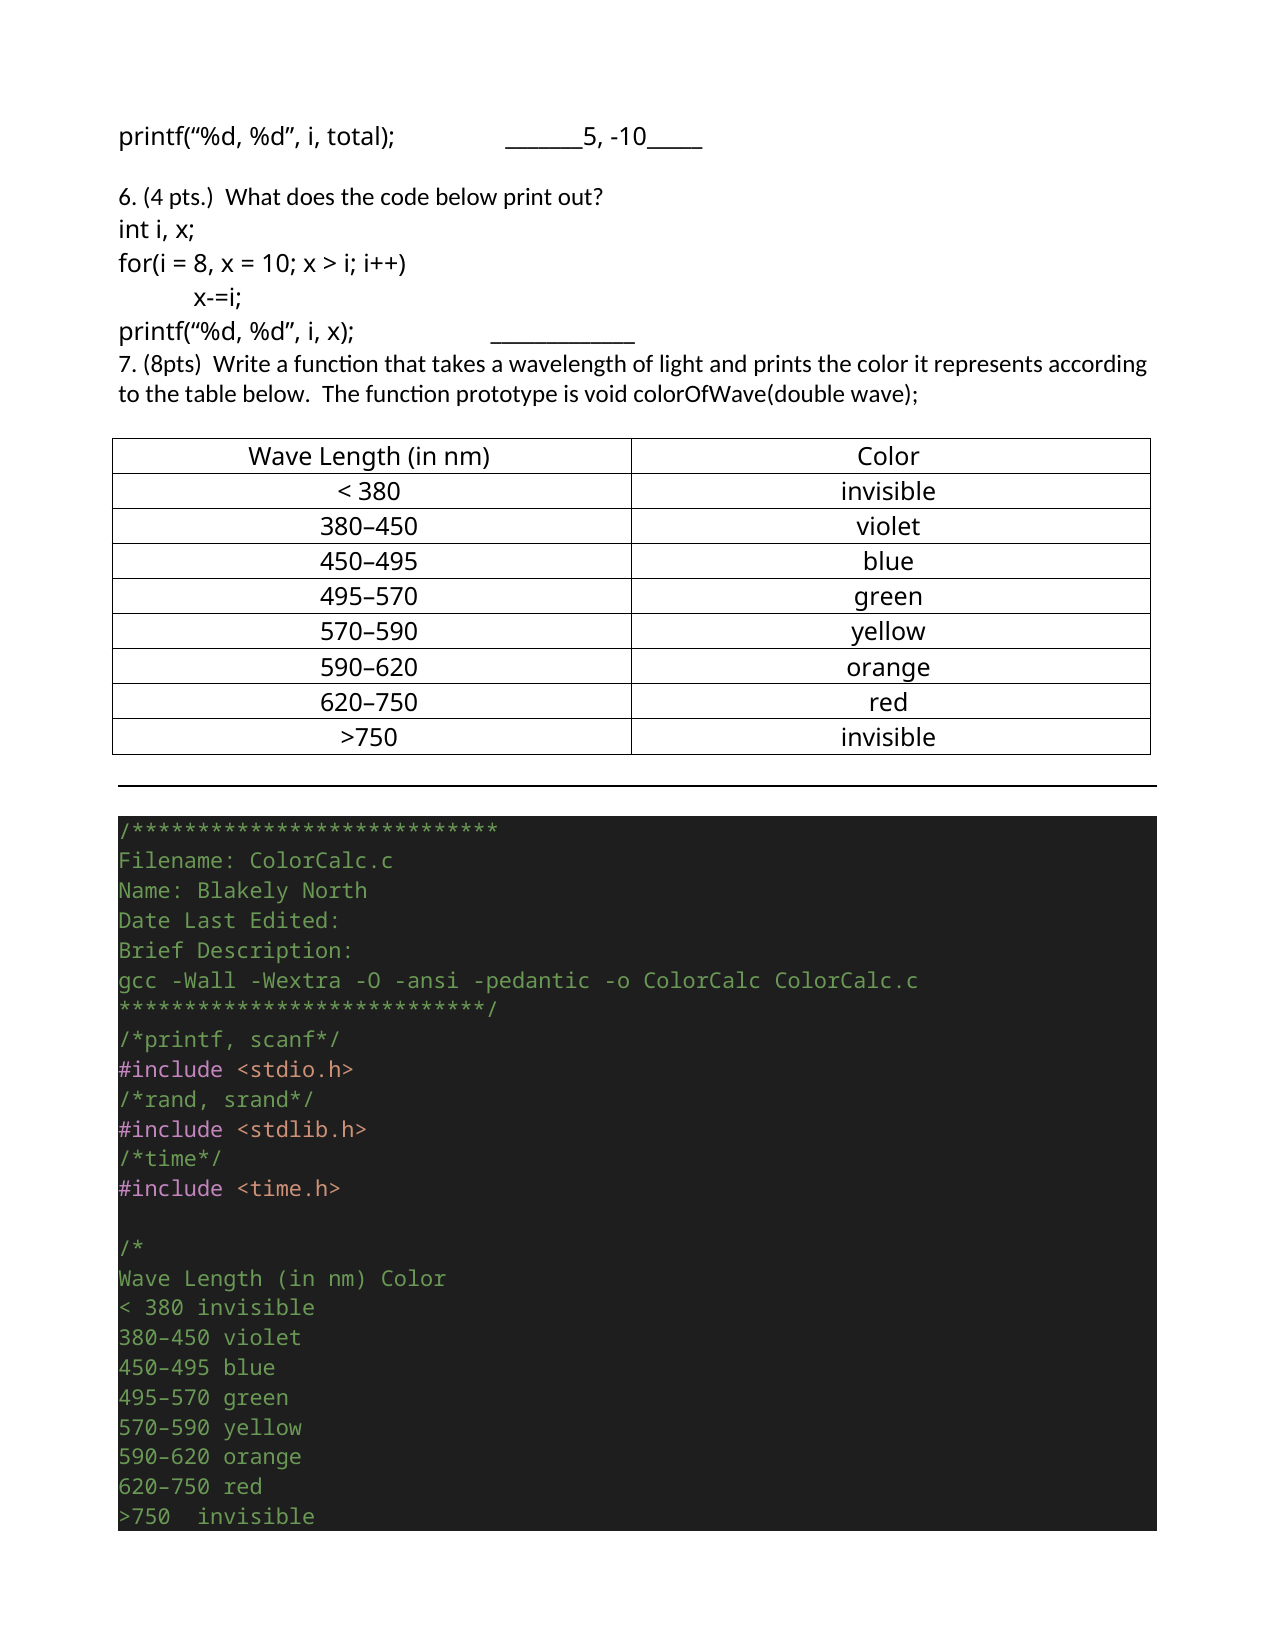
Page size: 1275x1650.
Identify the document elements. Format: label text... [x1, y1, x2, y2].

table_cell orange [632, 649, 1150, 683]
text 620–750 red [118, 1471, 1157, 1501]
table_cell 590–620 [113, 649, 631, 683]
text x-=i; [118, 279, 1157, 314]
text /* [118, 1233, 1157, 1262]
text Date Last Edited: [118, 905, 1157, 935]
text printf(“%d, %d”, i, total); _______5, -10_____ [118, 118, 1157, 152]
text 570–590 yellow [118, 1411, 1157, 1441]
table_cell invisible [632, 719, 1150, 753]
text #include <stdlib.h> [118, 1113, 1157, 1143]
text /*time*/ [118, 1143, 1157, 1173]
table_cell >750 [113, 719, 631, 753]
text 7. (8pts) Write a function that takes a wavelength of light and prints the color it represents according to the table below. The function prototype is void colorOfWave(double wave); [118, 348, 1157, 409]
text /*rand, srand*/ [118, 1084, 1157, 1113]
table_cell blue [632, 544, 1150, 578]
text < 380 invisible [118, 1292, 1157, 1322]
table_cell red [632, 684, 1150, 718]
table_cell green [632, 579, 1150, 613]
text 6. (4 pts.) What does the code below print out? [118, 181, 1157, 211]
table_cell 495–570 [113, 579, 631, 613]
text for(i = 8, x = 10; x > i; i++) [118, 246, 1157, 279]
text ****************************/ [118, 994, 1157, 1024]
table_header Color [632, 439, 1150, 473]
table_cell 450–495 [113, 544, 631, 578]
text int i, x; [118, 211, 1157, 246]
text 495–570 green [118, 1382, 1157, 1411]
text #include <stdio.h> [118, 1054, 1157, 1084]
table_cell 620–750 [113, 684, 631, 718]
table_cell yellow [632, 614, 1150, 648]
text 450–495 blue [118, 1352, 1157, 1382]
text >750 invisible [118, 1501, 1157, 1531]
table_cell 570–590 [113, 614, 631, 648]
text Wave Length (in nm) Color [118, 1262, 1157, 1292]
text gcc -Wall -Wextra -O -ansi -pedantic -o ColorCalc ColorCalc.c [118, 964, 1157, 994]
table_cell < 380 [113, 474, 631, 508]
text /*printf, scanf*/ [118, 1024, 1157, 1054]
text Filename: ColorCalc.c [118, 845, 1157, 875]
text #include <time.h> [118, 1173, 1157, 1203]
table_cell invisible [632, 474, 1150, 508]
table_header Wave Length (in nm) [113, 439, 631, 473]
text 590–620 orange [118, 1441, 1157, 1471]
text Brief Description: [118, 935, 1157, 964]
table_cell violet [632, 509, 1150, 543]
table_cell 380–450 [113, 509, 631, 543]
text printf(“%d, %d”, i, x); _____________ [118, 314, 1157, 348]
text /**************************** [118, 816, 1157, 845]
text Name: Blakely North [118, 875, 1157, 905]
text 380–450 violet [118, 1322, 1157, 1352]
